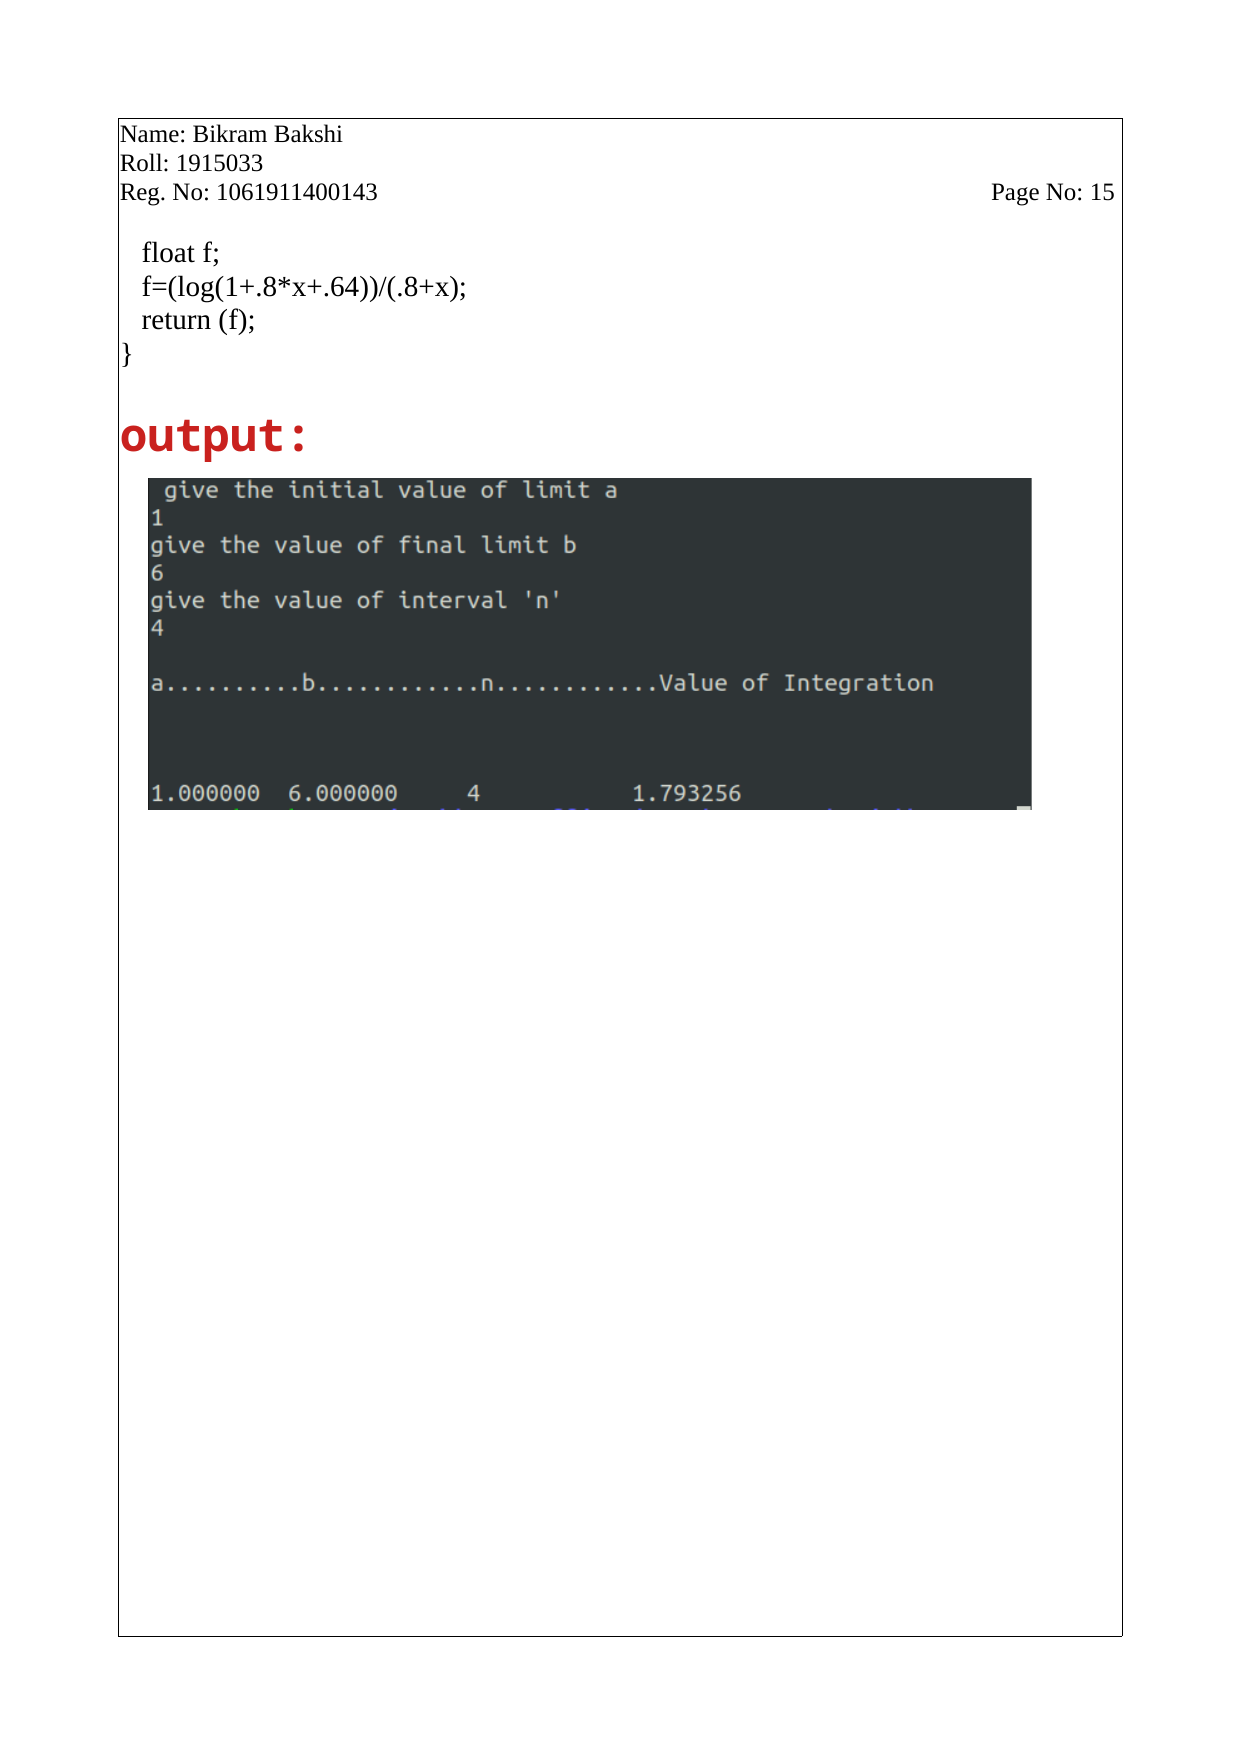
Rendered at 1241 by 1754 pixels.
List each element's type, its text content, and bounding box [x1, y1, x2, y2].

text return (f); [119, 302, 1121, 336]
text f=(log(1+.8*x+.64))/(.8+x); [119, 269, 1121, 302]
text float f; [119, 235, 1121, 269]
text output: [119, 403, 1121, 465]
text } [119, 336, 1121, 369]
picture [148, 478, 1032, 810]
